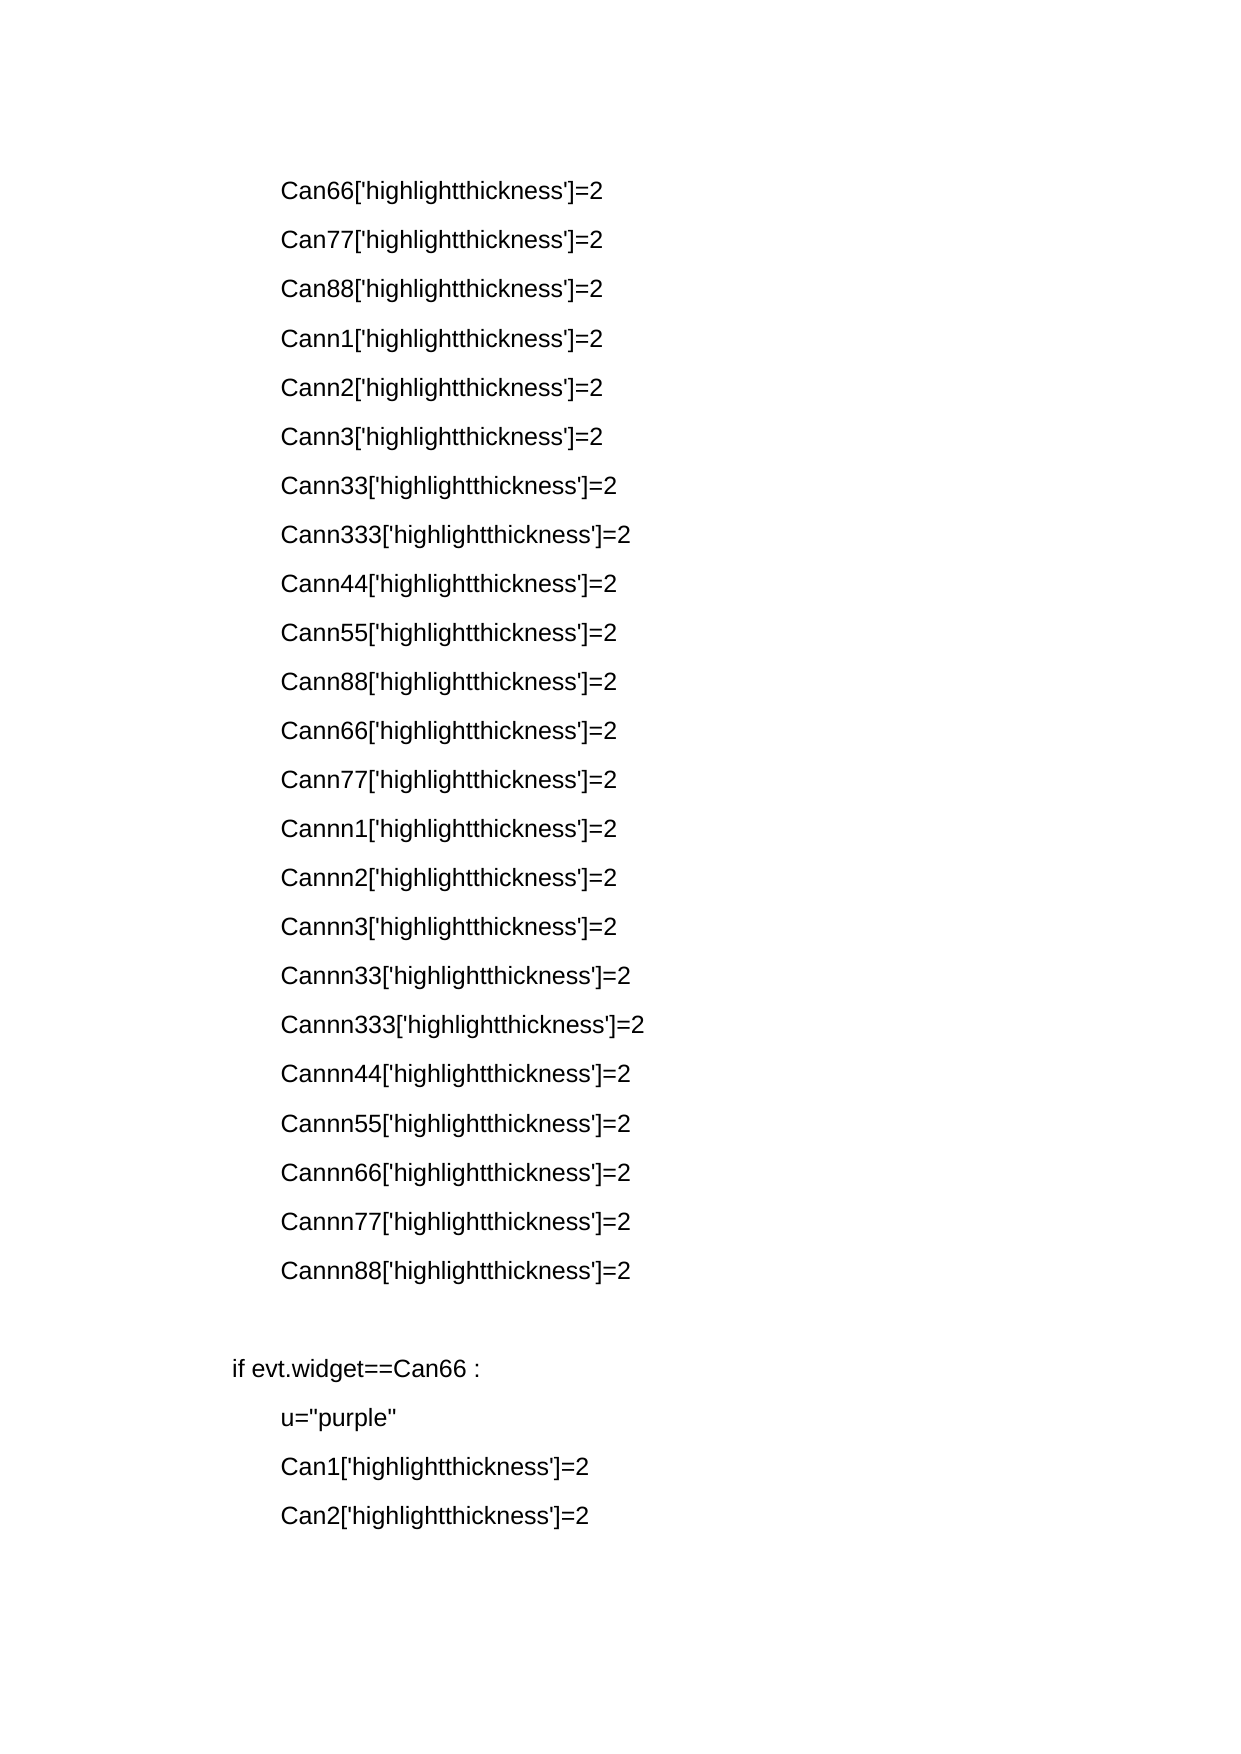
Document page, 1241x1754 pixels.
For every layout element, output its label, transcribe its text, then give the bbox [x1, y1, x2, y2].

text Can1['highlightthickness']=2 [118, 1452, 1122, 1481]
text Can66['highlightthickness']=2 [118, 176, 1122, 205]
text Cann333['highlightthickness']=2 [118, 520, 1122, 548]
text Cann88['highlightthickness']=2 [118, 667, 1122, 696]
text Cann3['highlightthickness']=2 [118, 422, 1122, 450]
text Cannn1['highlightthickness']=2 [118, 814, 1122, 843]
text Can88['highlightthickness']=2 [118, 274, 1122, 303]
text Cann66['highlightthickness']=2 [118, 716, 1122, 745]
text Can77['highlightthickness']=2 [118, 225, 1122, 254]
text Cann77['highlightthickness']=2 [118, 765, 1122, 794]
text if evt.widget==Can66 : [118, 1354, 1122, 1383]
text Cann33['highlightthickness']=2 [118, 471, 1122, 499]
text u="purple" [118, 1403, 1122, 1432]
text Cannn44['highlightthickness']=2 [118, 1059, 1122, 1088]
text Cann55['highlightthickness']=2 [118, 618, 1122, 647]
text Can2['highlightthickness']=2 [118, 1501, 1122, 1530]
text Cann2['highlightthickness']=2 [118, 373, 1122, 401]
text Cannn333['highlightthickness']=2 [118, 1010, 1122, 1039]
text Cannn55['highlightthickness']=2 [118, 1108, 1122, 1137]
text Cannn77['highlightthickness']=2 [118, 1207, 1122, 1235]
text Cannn66['highlightthickness']=2 [118, 1158, 1122, 1186]
text Cann1['highlightthickness']=2 [118, 323, 1122, 352]
text Cannn33['highlightthickness']=2 [118, 961, 1122, 990]
text Cann44['highlightthickness']=2 [118, 569, 1122, 598]
text Cannn2['highlightthickness']=2 [118, 863, 1122, 892]
text Cannn3['highlightthickness']=2 [118, 912, 1122, 941]
text Cannn88['highlightthickness']=2 [118, 1256, 1122, 1284]
